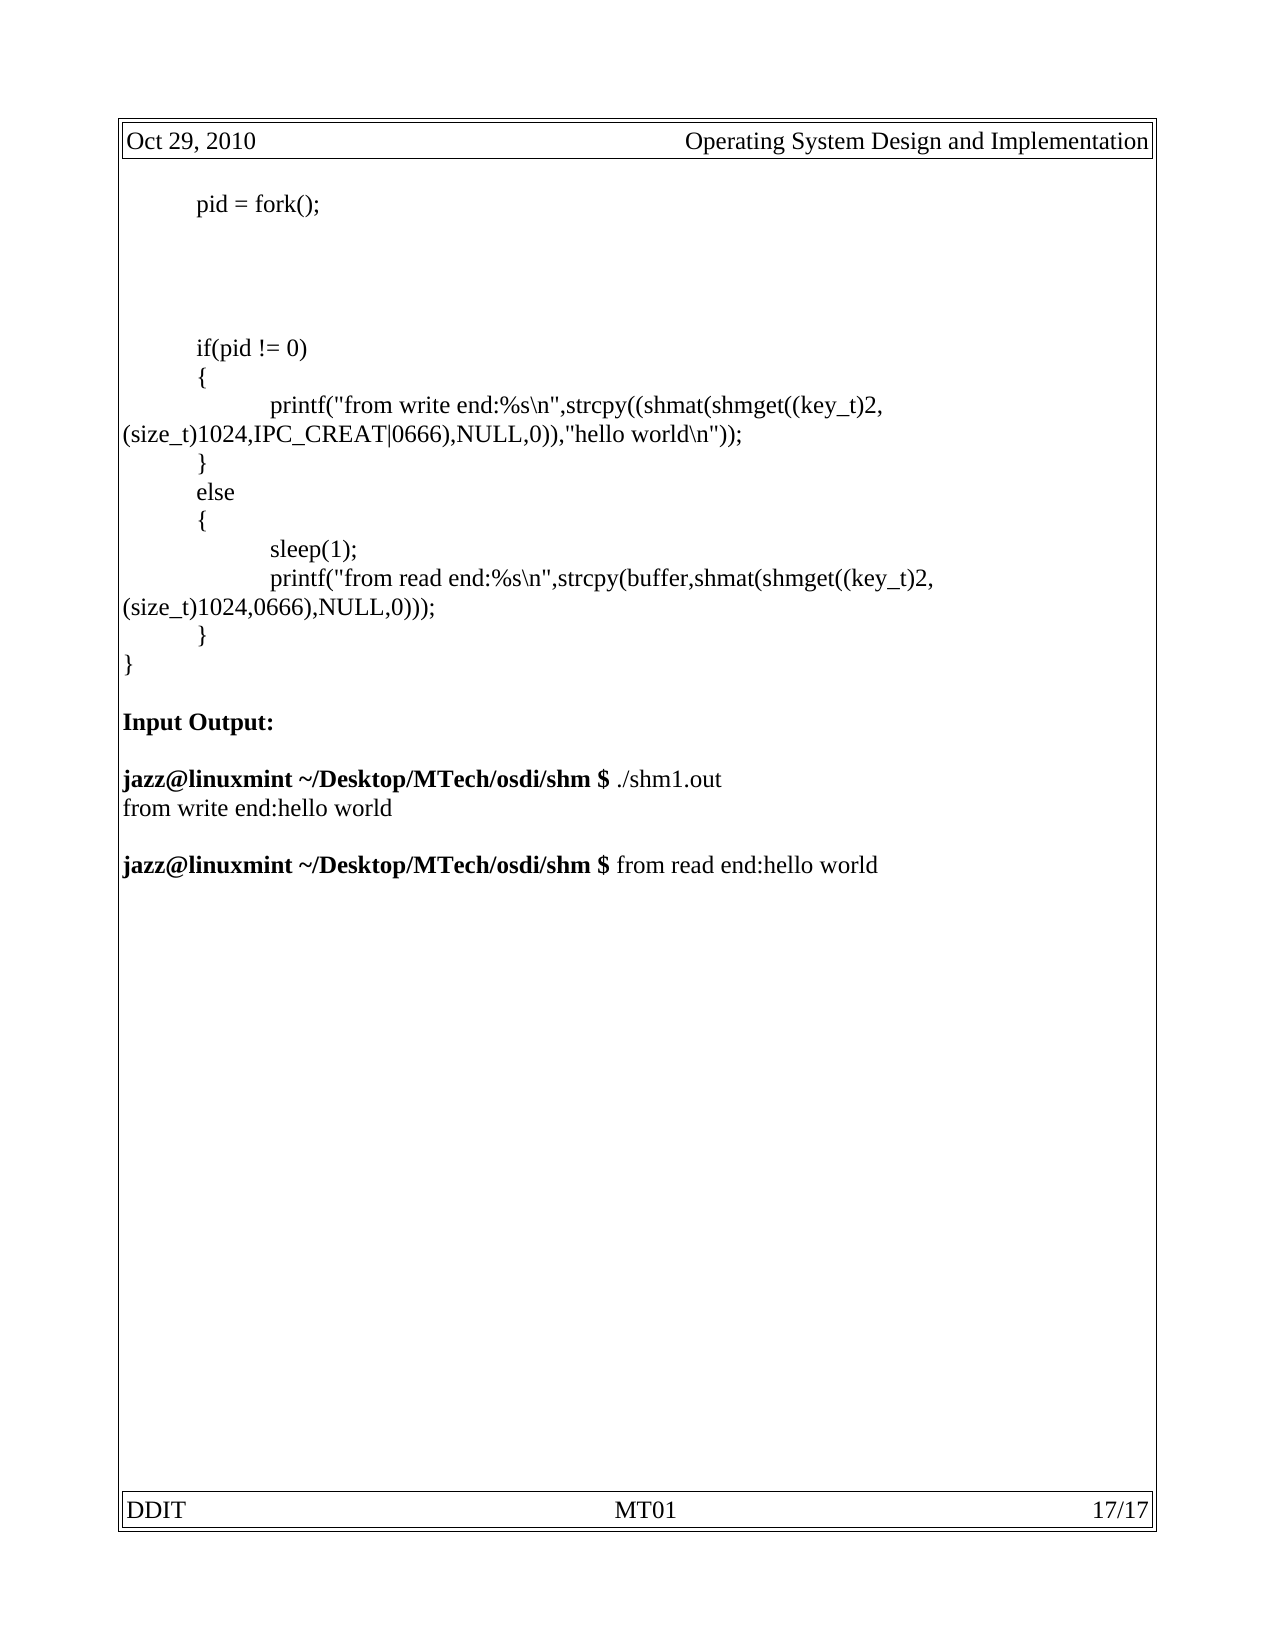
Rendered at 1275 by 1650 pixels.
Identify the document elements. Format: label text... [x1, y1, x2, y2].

text Input Output: [122, 707, 1153, 735]
text jazz@linuxmint ~/Desktop/MTech/osdi/shm $ ./shm1.out [122, 764, 1153, 793]
text from write end:hello world [122, 793, 1153, 822]
text { [122, 505, 1153, 534]
text pid = fork(); [122, 189, 1153, 218]
text printf("from read end:%s\n",strcpy(buffer,shmat(shmget((key_t)2,(size_t)1024,0666),NULL,0))); [122, 563, 1153, 620]
text } [122, 448, 1153, 477]
text { [122, 362, 1153, 390]
text if(pid != 0) [122, 333, 1153, 362]
text else [122, 477, 1153, 505]
text } [122, 620, 1153, 649]
text jazz@linuxmint ~/Desktop/MTech/osdi/shm $ from read end:hello world [122, 850, 1153, 879]
text printf("from write end:%s\n",strcpy((shmat(shmget((key_t)2,(size_t)1024,IPC_CREAT|0666),NULL,0)),"hello world\n")); [122, 390, 1153, 448]
text } [122, 649, 1153, 678]
text sleep(1); [122, 534, 1153, 563]
